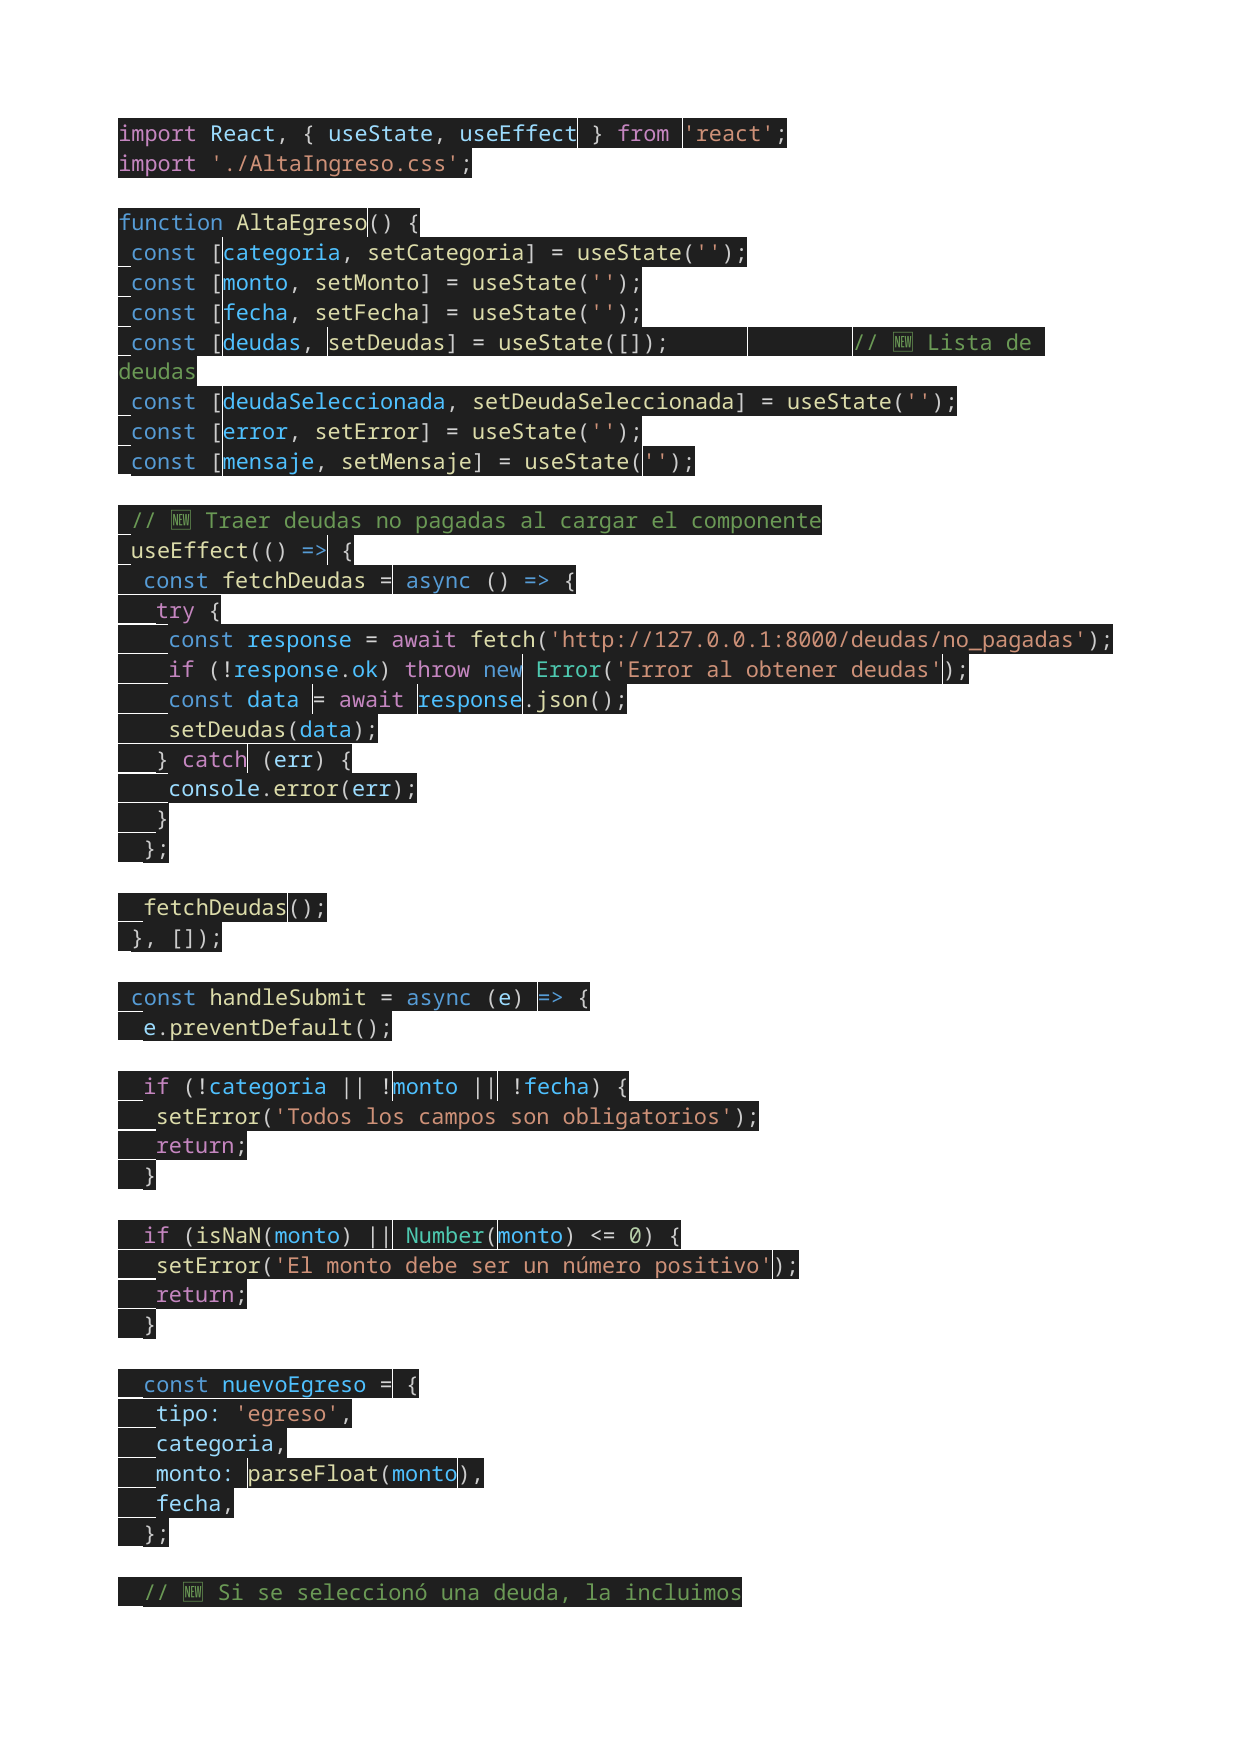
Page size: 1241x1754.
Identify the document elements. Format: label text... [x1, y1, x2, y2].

text const [categoria, setCategoria] = useState(''); [118, 237, 1122, 267]
text const [deudaSeleccionada, setDeudaSeleccionada] = useState(''); [118, 386, 1122, 416]
text if (!categoria || !monto || !fecha) { [118, 1071, 1122, 1101]
text const fetchDeudas = async () => { [118, 565, 1122, 594]
text } [118, 803, 1122, 833]
text console.error(err); [118, 773, 1122, 803]
text if (!response.ok) throw new Error('Error al obtener deudas'); [118, 654, 1122, 684]
text const [fecha, setFecha] = useState(''); [118, 297, 1122, 327]
text }, []); [118, 922, 1122, 952]
text return; [118, 1279, 1122, 1309]
text fecha, [118, 1488, 1122, 1518]
text const [mensaje, setMensaje] = useState(''); [118, 446, 1122, 476]
text const data = await response.json(); [118, 684, 1122, 714]
text }; [118, 833, 1122, 863]
text const [deudas, setDeudas] = useState([]); // 🆕 Lista de deudas [118, 327, 1122, 386]
text } catch (err) { [118, 743, 1122, 773]
text const nuevoEgreso = { [118, 1369, 1122, 1398]
text categoria, [118, 1428, 1122, 1458]
text if (isNaN(monto) || Number(monto) <= 0) { [118, 1220, 1122, 1249]
text e.preventDefault(); [118, 1011, 1122, 1041]
text useEffect(() => { [118, 535, 1122, 565]
text // 🆕 Si se seleccionó una deuda, la incluimos [118, 1577, 1122, 1607]
text } [118, 1160, 1122, 1190]
text import './AltaIngreso.css'; [118, 148, 1122, 178]
text setError('El monto debe ser un número positivo'); [118, 1249, 1122, 1279]
text setError('Todos los campos son obligatorios'); [118, 1101, 1122, 1131]
text setDeudas(data); [118, 714, 1122, 743]
text tipo: 'egreso', [118, 1398, 1122, 1428]
text const response = await fetch('http://127.0.0.1:8000/deudas/no_pagadas'); [118, 624, 1122, 654]
text // 🆕 Traer deudas no pagadas al cargar el componente [118, 505, 1122, 535]
text monto: parseFloat(monto), [118, 1458, 1122, 1488]
text function AltaEgreso() { [118, 207, 1122, 237]
text try { [118, 594, 1122, 624]
text return; [118, 1131, 1122, 1160]
text fetchDeudas(); [118, 892, 1122, 922]
text } [118, 1309, 1122, 1339]
text const [error, setError] = useState(''); [118, 416, 1122, 446]
text const handleSubmit = async (e) => { [118, 982, 1122, 1011]
text }; [118, 1518, 1122, 1547]
text import React, { useState, useEffect } from 'react'; [118, 118, 1122, 148]
text const [monto, setMonto] = useState(''); [118, 267, 1122, 297]
